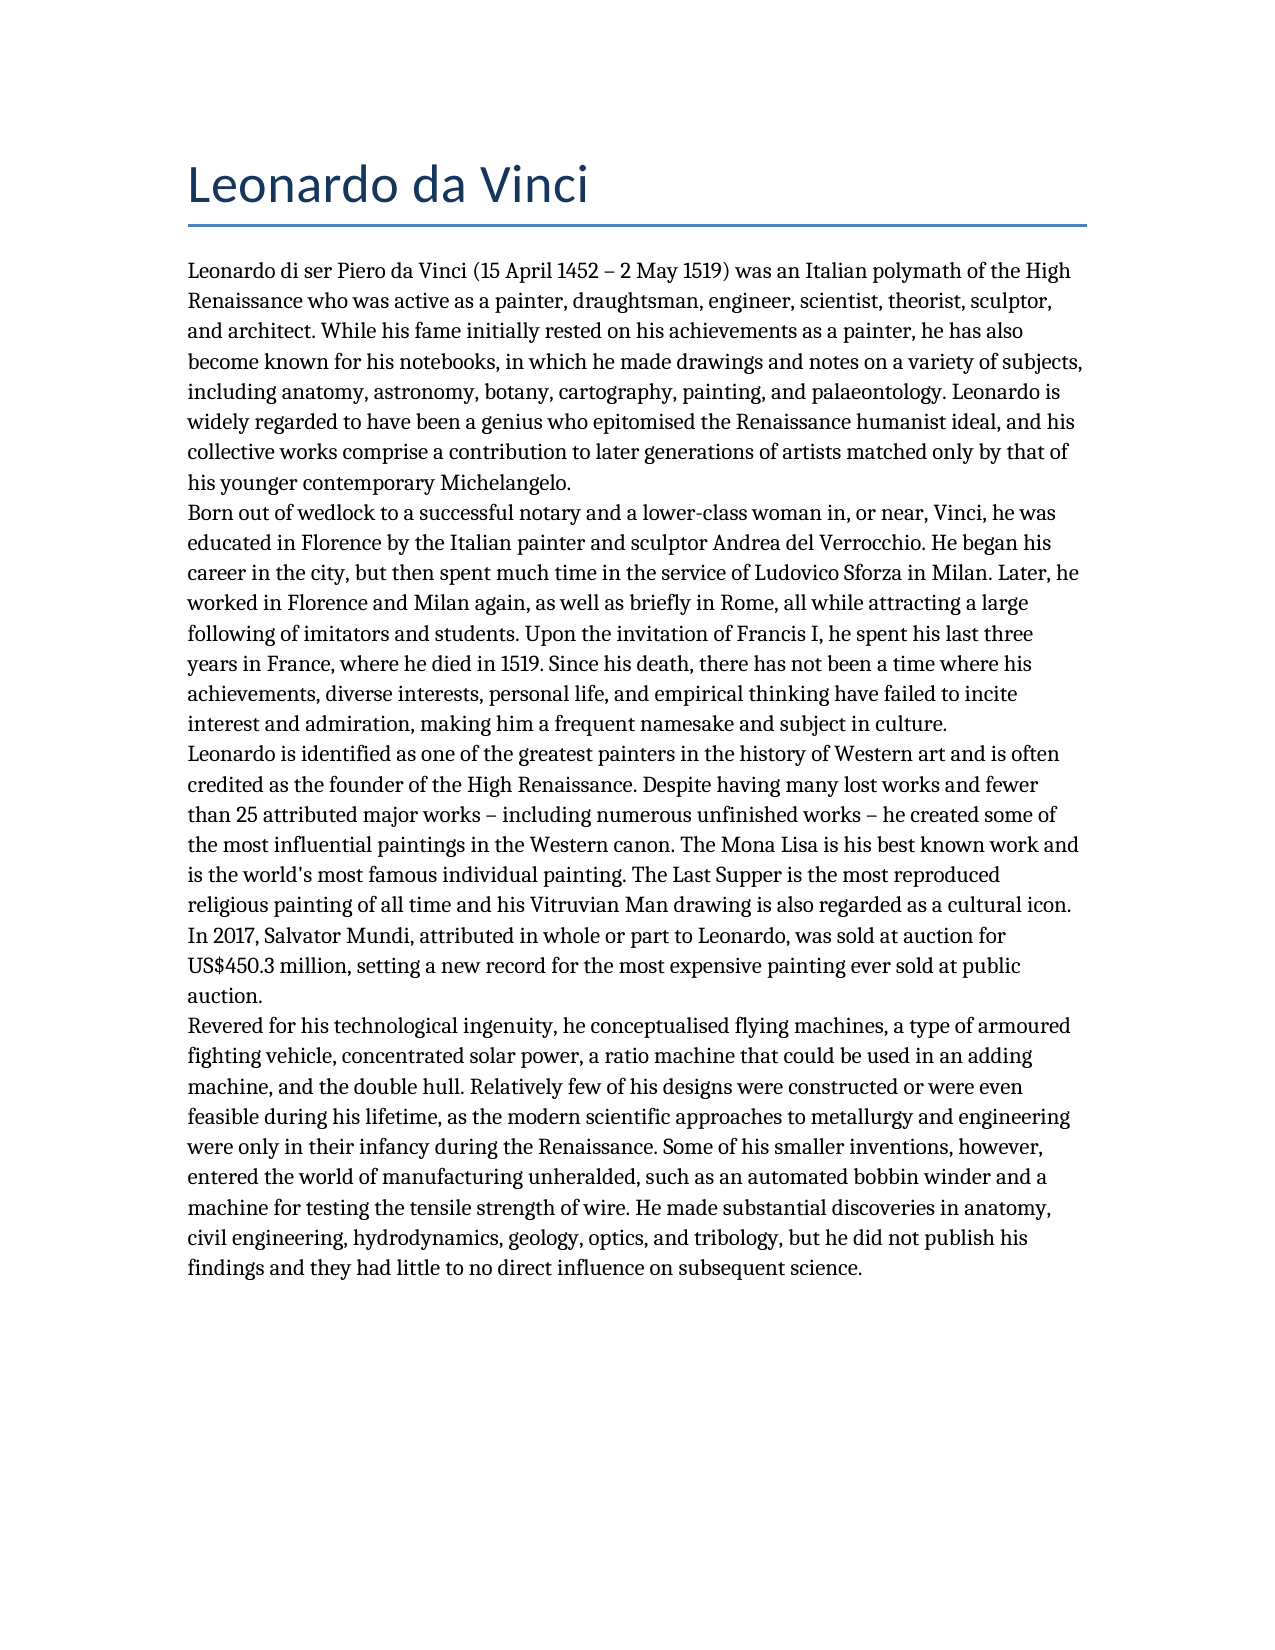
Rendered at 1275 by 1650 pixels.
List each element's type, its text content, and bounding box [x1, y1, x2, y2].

text Leonardo di ser Piero da Vinci (15 April 1452 – 2 May 1519) was an Italian polymath of the High Renaissance who was active as a painter, draughtsman, engineer, scientist, theorist, sculptor, and architect. While his fame initially rested on his achievements as a painter, he has also become known for his notebooks, in which he made drawings and notes on a variety of subjects, including anatomy, astronomy, botany, cartography, painting, and palaeontology. Leonardo is widely regarded to have been a genius who epitomised the Renaissance humanist ideal, and his collective works comprise a contribution to later generations of artists matched only by that of his younger contemporary Michelangelo. Born out of wedlock to a successful notary and a lower-class woman in, or near, Vinci, he was educated in Florence by the Italian painter and sculptor Andrea del Verrocchio. He began his career in the city, but then spent much time in the service of Ludovico Sforza in Milan. Later, he worked in Florence and Milan again, as well as briefly in Rome, all while attracting a large following of imitators and students. Upon the invitation of Francis I, he spent his last three years in France, where he died in 1519. Since his death, there has not been a time where his achievements, diverse interests, personal life, and empirical thinking have failed to incite interest and admiration, making him a frequent namesake and subject in culture. Leonardo is identified as one of the greatest painters in the history of Western art and is often credited as the founder of the High Renaissance. Despite having many lost works and fewer than 25 attributed major works – including numerous unfinished works – he created some of the most influential paintings in the Western canon. The Mona Lisa is his best known work and is the world's most famous individual painting. The Last Supper is the most reproduced religious painting of all time and his Vitruvian Man drawing is also regarded as a cultural icon. In 2017, Salvator Mundi, attributed in whole or part to Leonardo, was sold at auction for US$450.3 million, setting a new record for the most expensive painting ever sold at public auction. Revered for his technological ingenuity, he conceptualised flying machines, a type of armoured fighting vehicle, concentrated solar power, a ratio machine that could be used in an adding machine, and the double hull. Relatively few of his designs were constructed or were even feasible during his lifetime, as the modern scientific approaches to metallurgy and engineering were only in their infancy during the Renaissance. Some of his smaller inventions, however, entered the world of manufacturing unheralded, such as an automated bobbin winder and a machine for testing the tensile strength of wire. He made substantial discoveries in anatomy, civil engineering, hydrodynamics, geology, optics, and tribology, but he did not publish his findings and they had little to no direct influence on subsequent science. [187, 258, 1087, 1281]
title Leonardo da Vinci [187, 150, 1087, 227]
